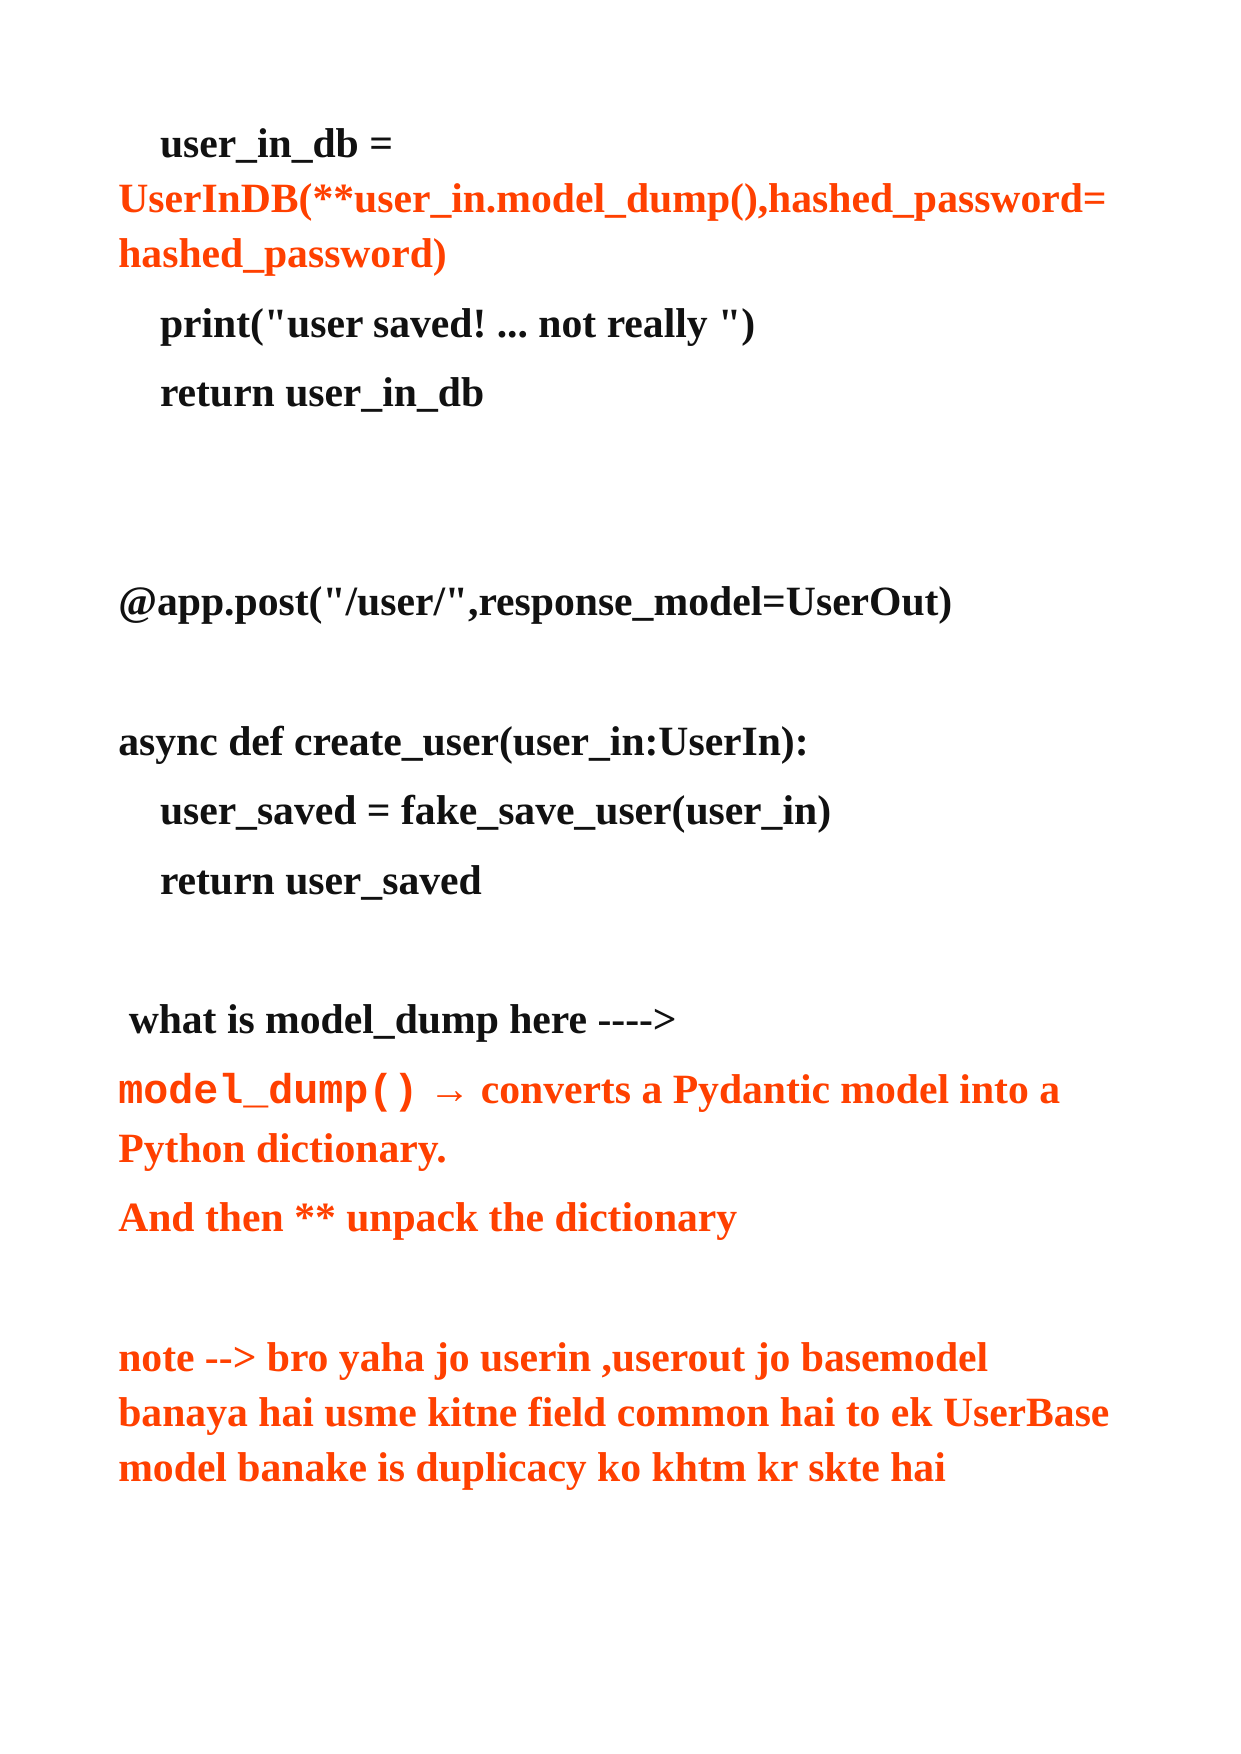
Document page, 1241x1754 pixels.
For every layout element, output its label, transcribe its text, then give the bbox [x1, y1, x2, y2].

text async def create_user(user_in:UserIn): [118, 716, 1122, 764]
text @app.post("/user/",response_model=UserOut) [118, 577, 1122, 625]
text And then ** unpack the dictionary [118, 1193, 1122, 1241]
text what is model_dump here ----> [118, 995, 1122, 1043]
text return user_saved [118, 856, 1122, 903]
text user_saved = fake_save_user(user_in) [118, 786, 1122, 834]
text user_in_db = UserInDB(**user_in.model_dump(),hashed_password=hashed_password) [118, 118, 1122, 276]
text return user_in_db [118, 368, 1122, 416]
text model_dump() → converts a Pydantic model into a Python dictionary. [118, 1064, 1122, 1171]
text print("user saved! ... not really ") [118, 298, 1122, 346]
text note --> bro yaha jo userin ,userout jo basemodel banaya hai usme kitne field common hai to ek UserBase model banake is duplicacy ko khtm kr skte hai [118, 1332, 1122, 1490]
